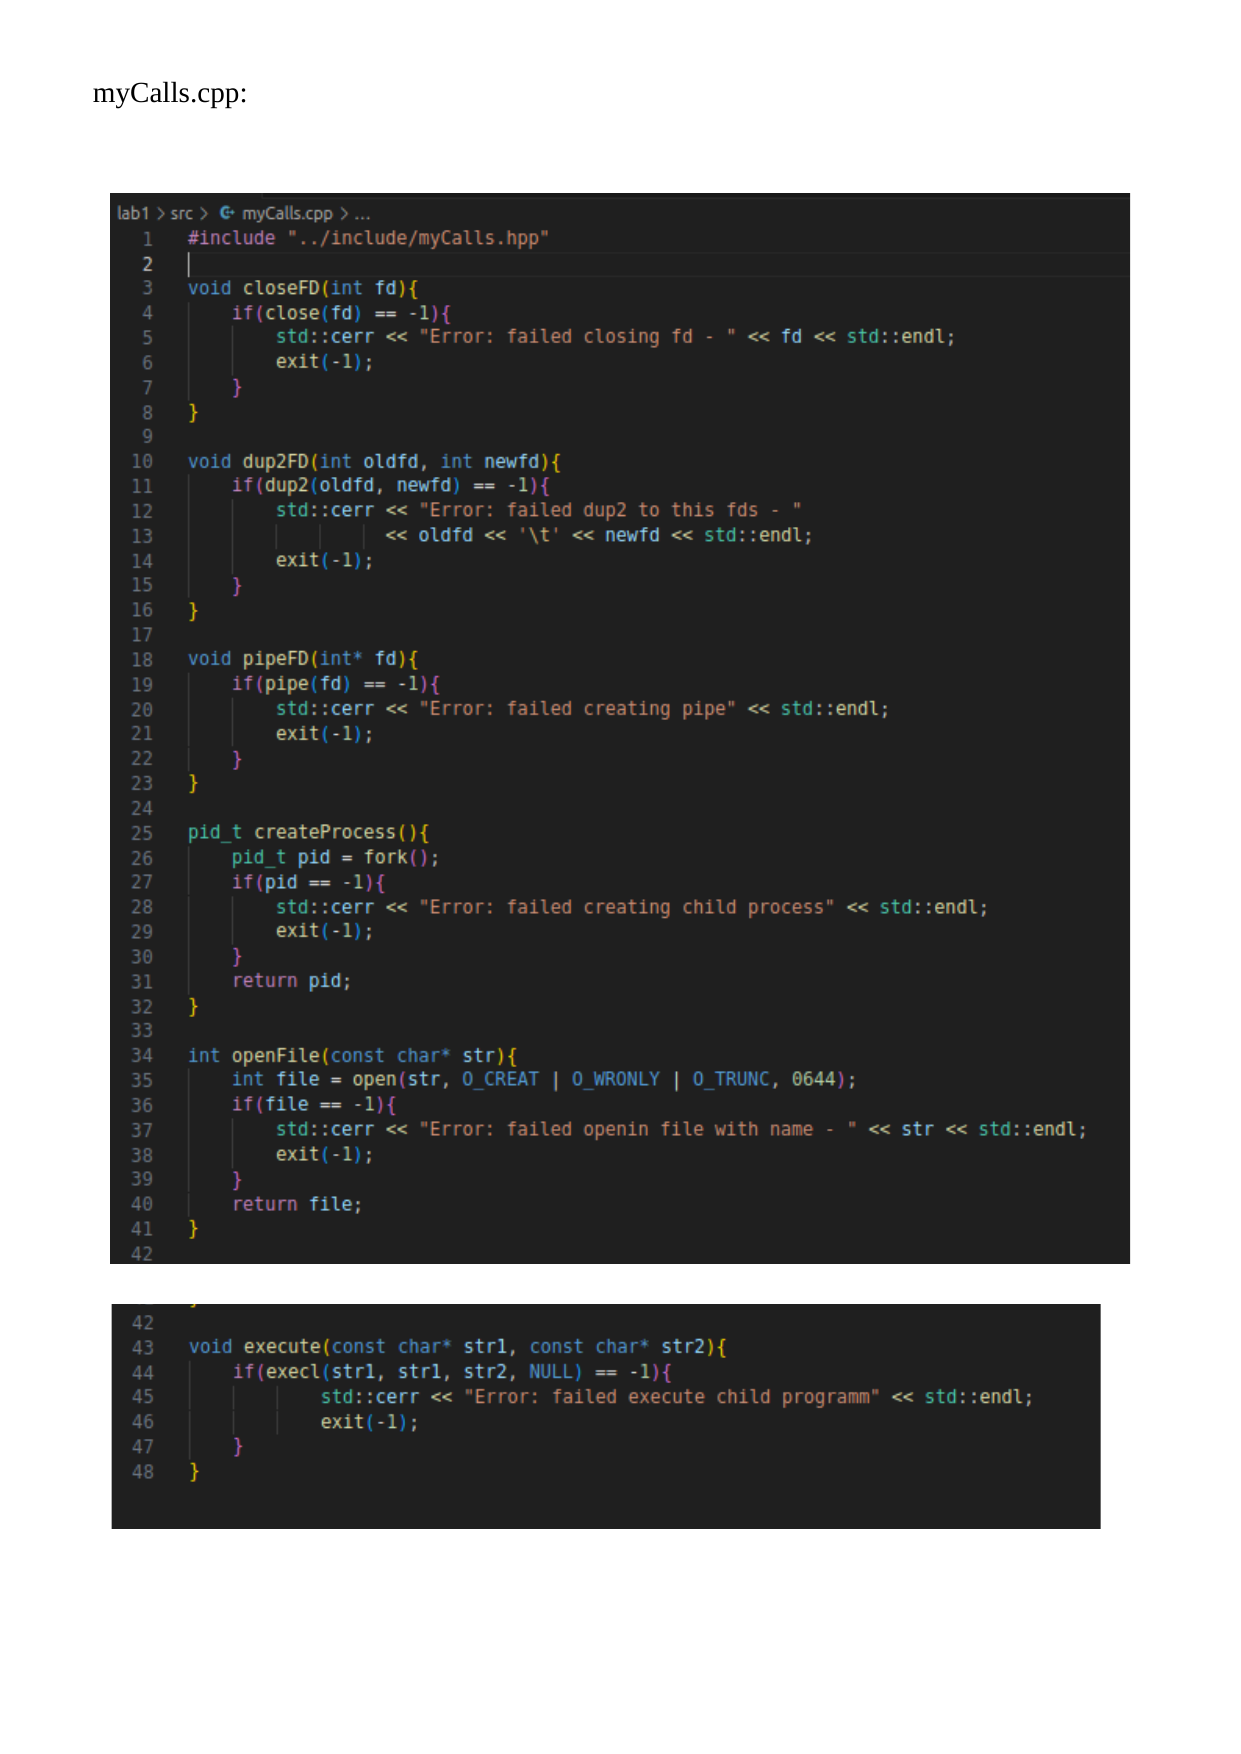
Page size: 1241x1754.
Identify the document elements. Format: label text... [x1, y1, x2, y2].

picture [111, 1304, 1101, 1529]
text myCalls.cpp: [93, 75, 1147, 108]
picture [110, 193, 1131, 1264]
